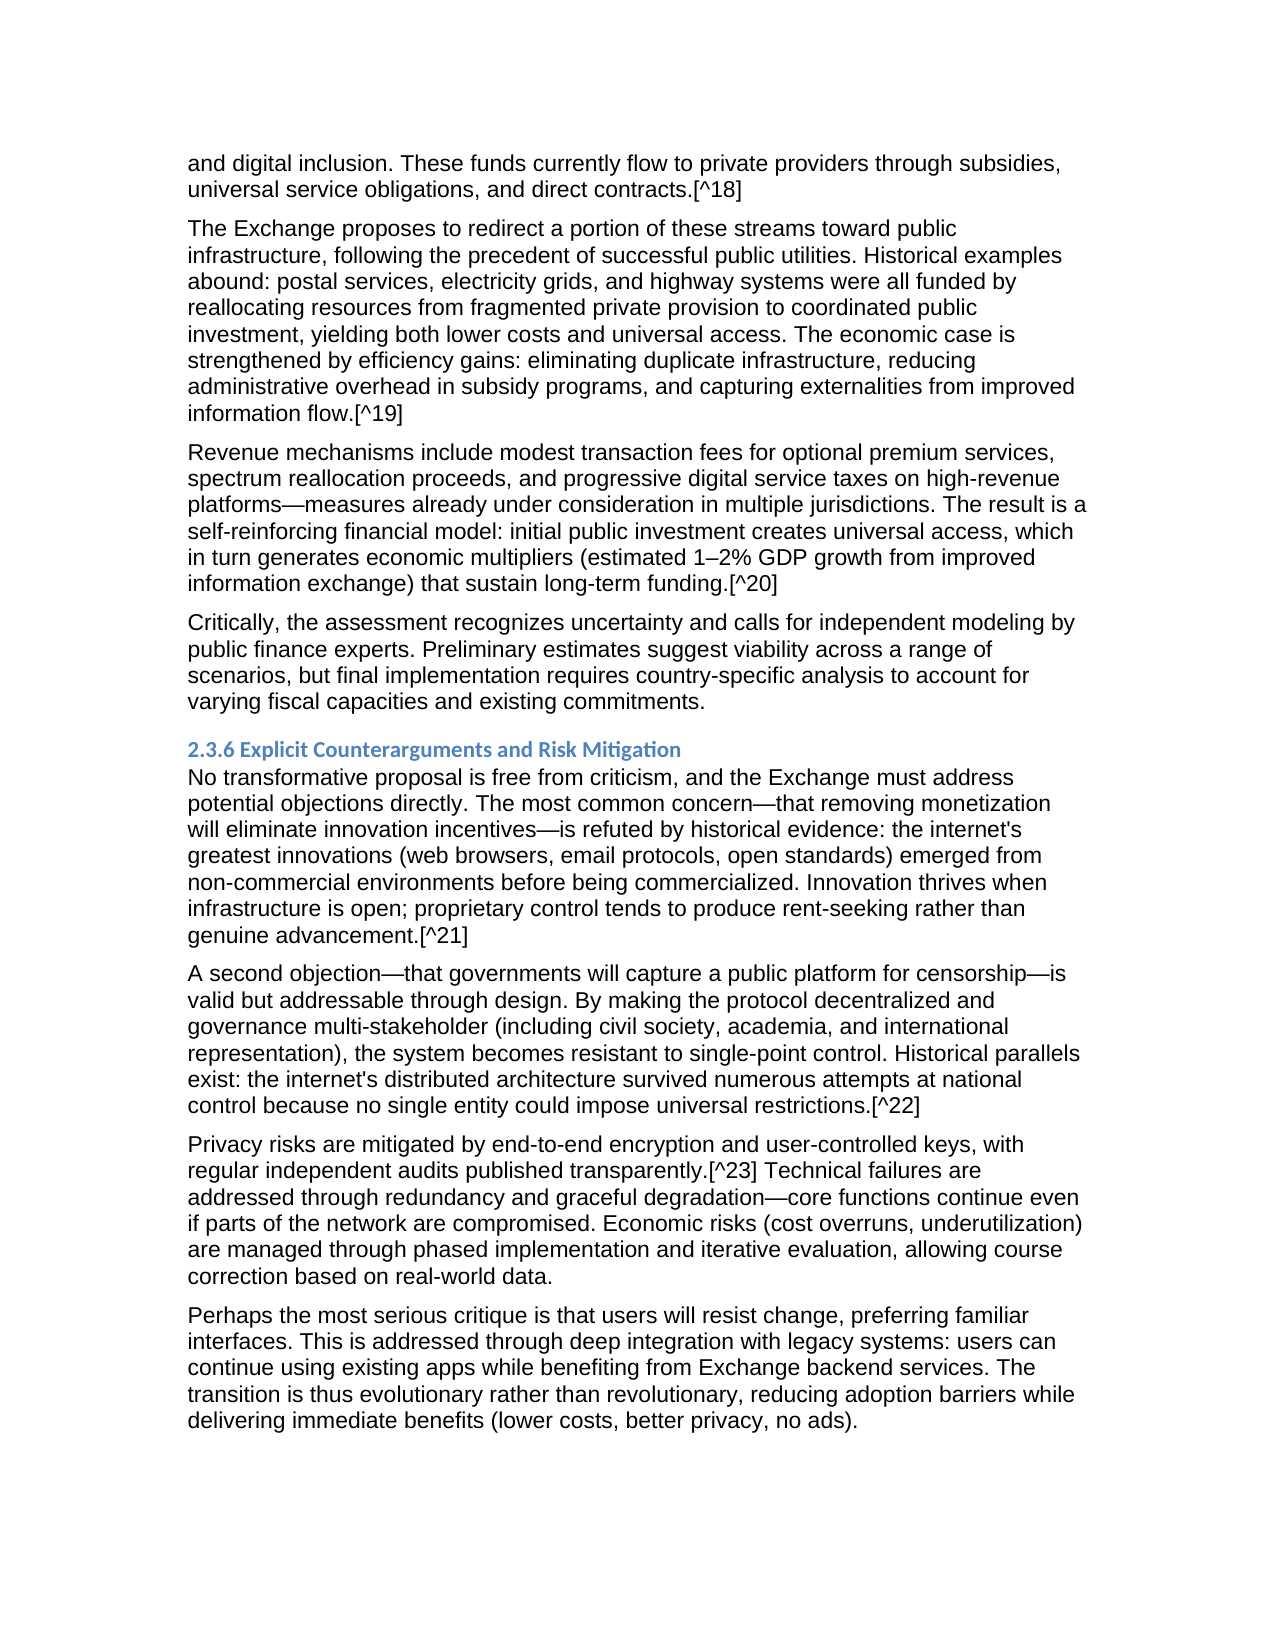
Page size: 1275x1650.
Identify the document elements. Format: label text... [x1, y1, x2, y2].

text A second objection—that governments will capture a public platform for censorship—is valid but addressable through design. By making the protocol decentralized and governance multi-stakeholder (including civil society, academia, and international representation), the system becomes resistant to single-point control. Historical parallels exist: the internet's distributed architecture survived numerous attempts at national control because no single entity could impose universal restrictions.[^22] [187, 960, 1087, 1118]
text The Exchange proposes to redirect a portion of these streams toward public infrastructure, following the precedent of successful public utilities. Historical examples abound: postal services, electricity grids, and highway systems were all funded by reallocating resources from fragmented private provision to coordinated public investment, yielding both lower costs and universal access. The economic case is strengthened by efficiency gains: eliminating duplicate infrastructure, reducing administrative overhead in subsidy programs, and capturing externalities from improved information flow.[^19] [187, 215, 1087, 426]
text Critically, the assessment recognizes uncertainty and calls for independent modeling by public finance experts. Preliminary estimates suggest viability across a range of scenarios, but final implementation requires country-specific analysis to account for varying fiscal capacities and existing commitments. [187, 609, 1087, 714]
subtitle 2.3.6 Explicit Counterarguments and Risk Mitigation [187, 735, 1087, 763]
text No transformative proposal is free from criticism, and the Exchange must address potential objections directly. The most common concern—that removing monetization will eliminate innovation incentives—is refuted by historical evidence: the internet's greatest innovations (web browsers, email protocols, open standards) emerged from non-commercial environments before being commercialized. Innovation thrives when infrastructure is open; proprietary control tends to produce rent-seeking rather than genuine advancement.[^21] [187, 763, 1087, 948]
text and digital inclusion. These funds currently flow to private providers through subsidies, universal service obligations, and direct contracts.[^18] [187, 150, 1087, 203]
text Perhaps the most serious critique is that users will resist change, preferring familiar interfaces. This is addressed through deep integration with legacy systems: users can continue using existing apps while benefiting from Exchange backend services. The transition is thus evolutionary rather than revolutionary, reducing adoption barriers while delivering immediate benefits (lower costs, better privacy, no ads). [187, 1302, 1087, 1433]
text Privacy risks are mitigated by end-to-end encryption and user-controlled keys, with regular independent audits published transparently.[^23] Technical failures are addressed through redundancy and graceful degradation—core functions continue even if parts of the network are compromised. Economic risks (cost overruns, underutilization) are managed through phased implementation and iterative evaluation, allowing course correction based on real-world data. [187, 1131, 1087, 1289]
text Revenue mechanisms include modest transaction fees for optional premium services, spectrum reallocation proceeds, and progressive digital service taxes on high-revenue platforms—measures already under consideration in multiple jurisdictions. The result is a self-reinforcing financial model: initial public investment creates universal access, which in turn generates economic multipliers (estimated 1–2% GDP growth from improved information exchange) that sustain long-term funding.[^20] [187, 438, 1087, 597]
